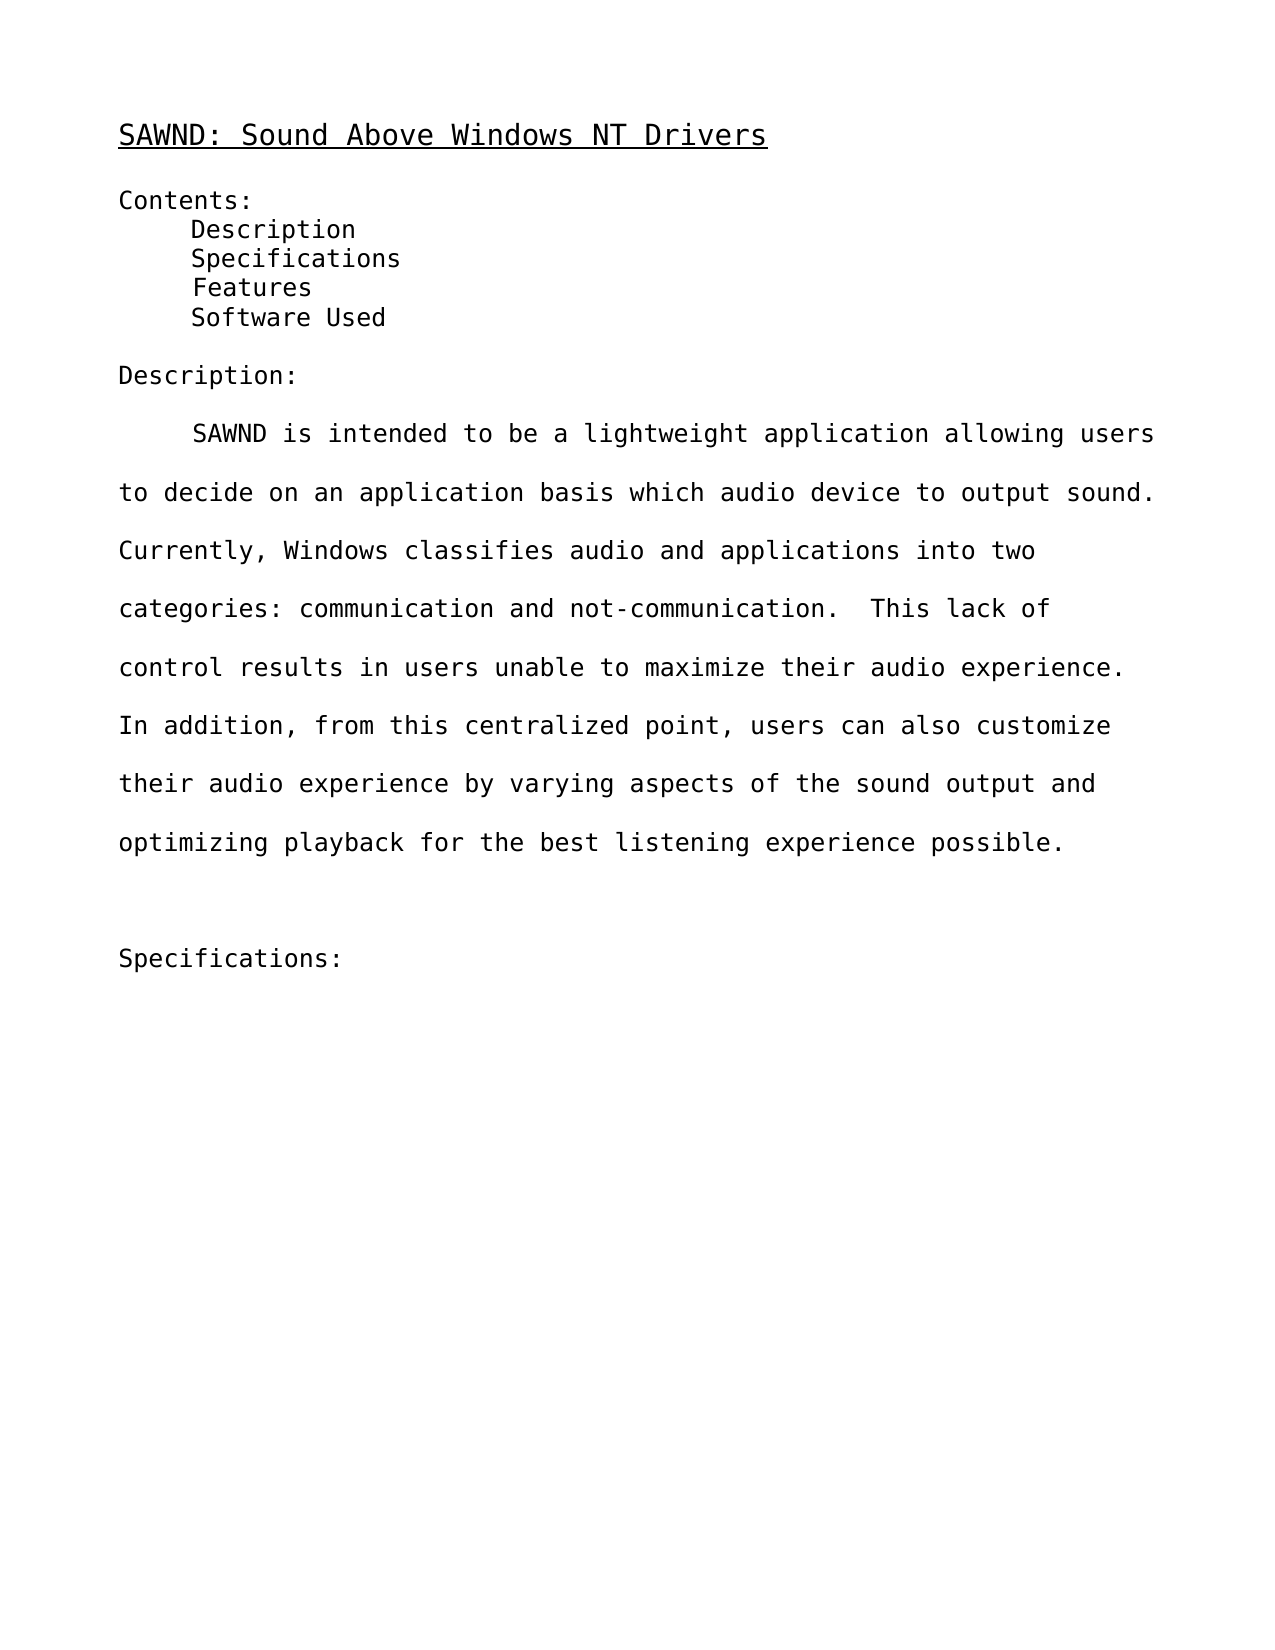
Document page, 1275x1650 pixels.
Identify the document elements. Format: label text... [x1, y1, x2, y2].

text SAWND is intended to be a lightweight application allowing users to decide on an application basis which audio device to output sound. Currently, Windows classifies audio and applications into two categories: communication and not-communication. This lack of control results in users unable to maximize their audio experience. In addition, from this centralized point, users can also customize their audio experience by varying aspects of the sound output and optimizing playback for the best listening experience possible. [118, 419, 1157, 857]
text SAWND: Sound Above Windows NT Drivers [118, 118, 1157, 152]
text Description [118, 215, 1157, 244]
text Software Used [118, 303, 1157, 332]
text Specifications [118, 244, 1157, 273]
text Description: [118, 361, 1157, 390]
text Features [118, 273, 1157, 303]
text Specifications: [118, 944, 1157, 973]
text Contents: [118, 186, 1157, 215]
